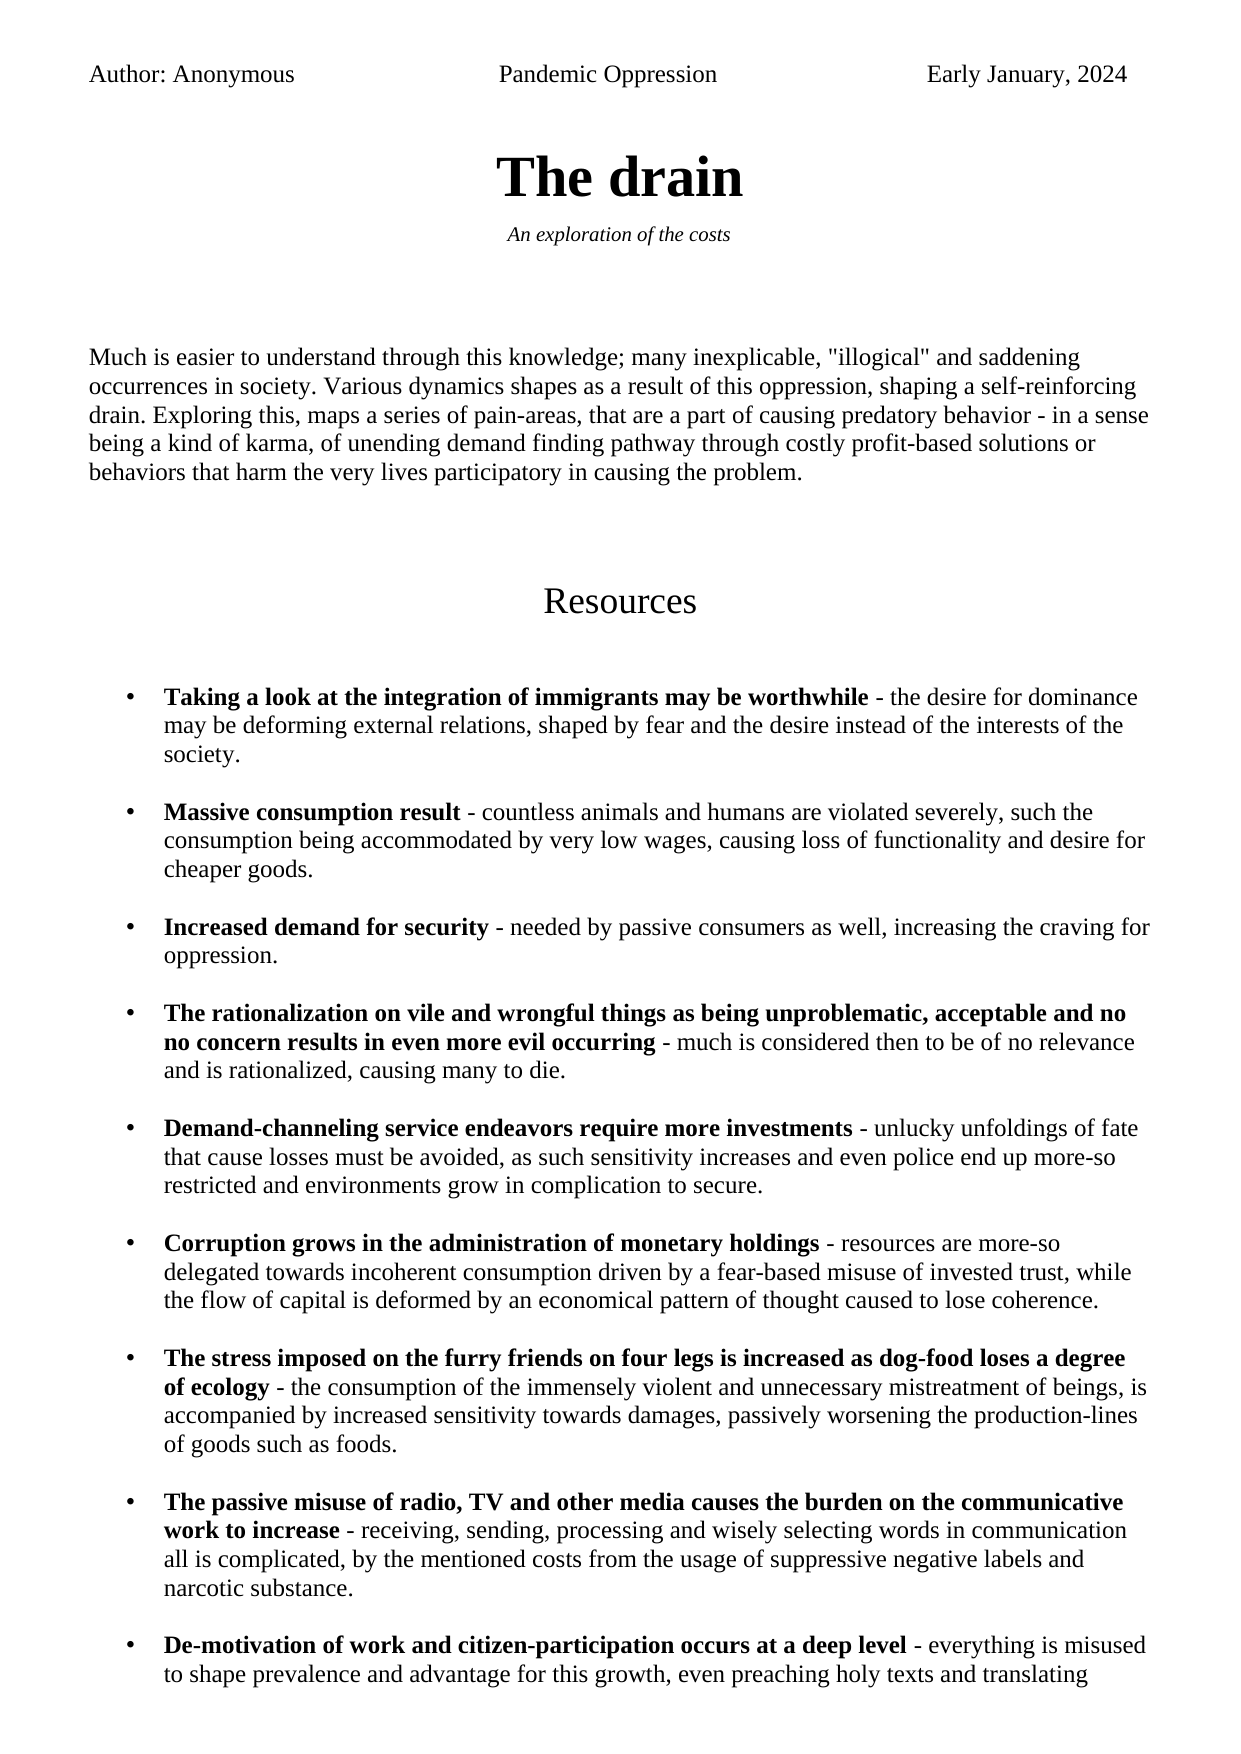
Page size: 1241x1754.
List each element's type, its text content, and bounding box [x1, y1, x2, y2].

subtitle Resources [88, 578, 1152, 622]
list The rationalization on vile and wrongful things as being unproblematic, acceptable and no no concern results in even more evil occurring - much is considered then to be of no relevance and is rationalized, causing many to die. [126, 998, 1152, 1084]
list Taking a look at the integration of immigrants may be worthwhile - the desire for dominance may be deforming external relations, shaped by fear and the desire instead of the interests of the society. [126, 682, 1152, 768]
list Increased demand for security - needed by passive consumers as well, increasing the craving for oppression. [126, 912, 1152, 969]
text An exploration of the costs [88, 222, 1152, 246]
text Much is easier to understand through this knowledge; many inexplicable, "illogical" and saddening occurrences in society. Various dynamics shapes as a result of this oppression, shaping a self-reinforcing drain. Exploring this, maps a series of pain-areas, that are a part of causing predatory behavior - in a sense being a kind of karma, of unending demand finding pathway through costly profit-based solutions or behaviors that harm the very lives participatory in causing the problem. [88, 342, 1152, 486]
list Massive consumption result - countless animals and humans are violated severely, such the consumption being accommodated by very low wages, causing loss of functionality and desire for cheaper goods. [126, 797, 1152, 883]
title The drain [88, 142, 1152, 209]
list The passive misuse of radio, TV and other media causes the burden on the communicative work to increase - receiving, sending, processing and wisely selecting words in communication all is complicated, by the mentioned costs from the usage of suppressive negative labels and narcotic substance. [126, 1487, 1152, 1602]
list De-motivation of work and citizen-participation occurs at a deep level - everything is misused to shape prevalence and advantage for this growth, even preaching holy texts and translating [126, 1630, 1152, 1688]
list The stress imposed on the furry friends on four legs is increased as dog-food loses a degree of ecology - the consumption of the immensely violent and unnecessary mistreatment of beings, is accompanied by increased sensitivity towards damages, passively worsening the production-lines of goods such as foods. [126, 1343, 1152, 1458]
list Corruption grows in the administration of monetary holdings - resources are more-so delegated towards incoherent consumption driven by a fear-based misuse of invested trust, while the flow of capital is deformed by an economical pattern of thought caused to lose coherence. [126, 1228, 1152, 1314]
list Demand-channeling service endeavors require more investments - unlucky unfoldings of fate that cause losses must be avoided, as such sensitivity increases and even police end up more-so restricted and environments grow in complication to secure. [126, 1113, 1152, 1199]
